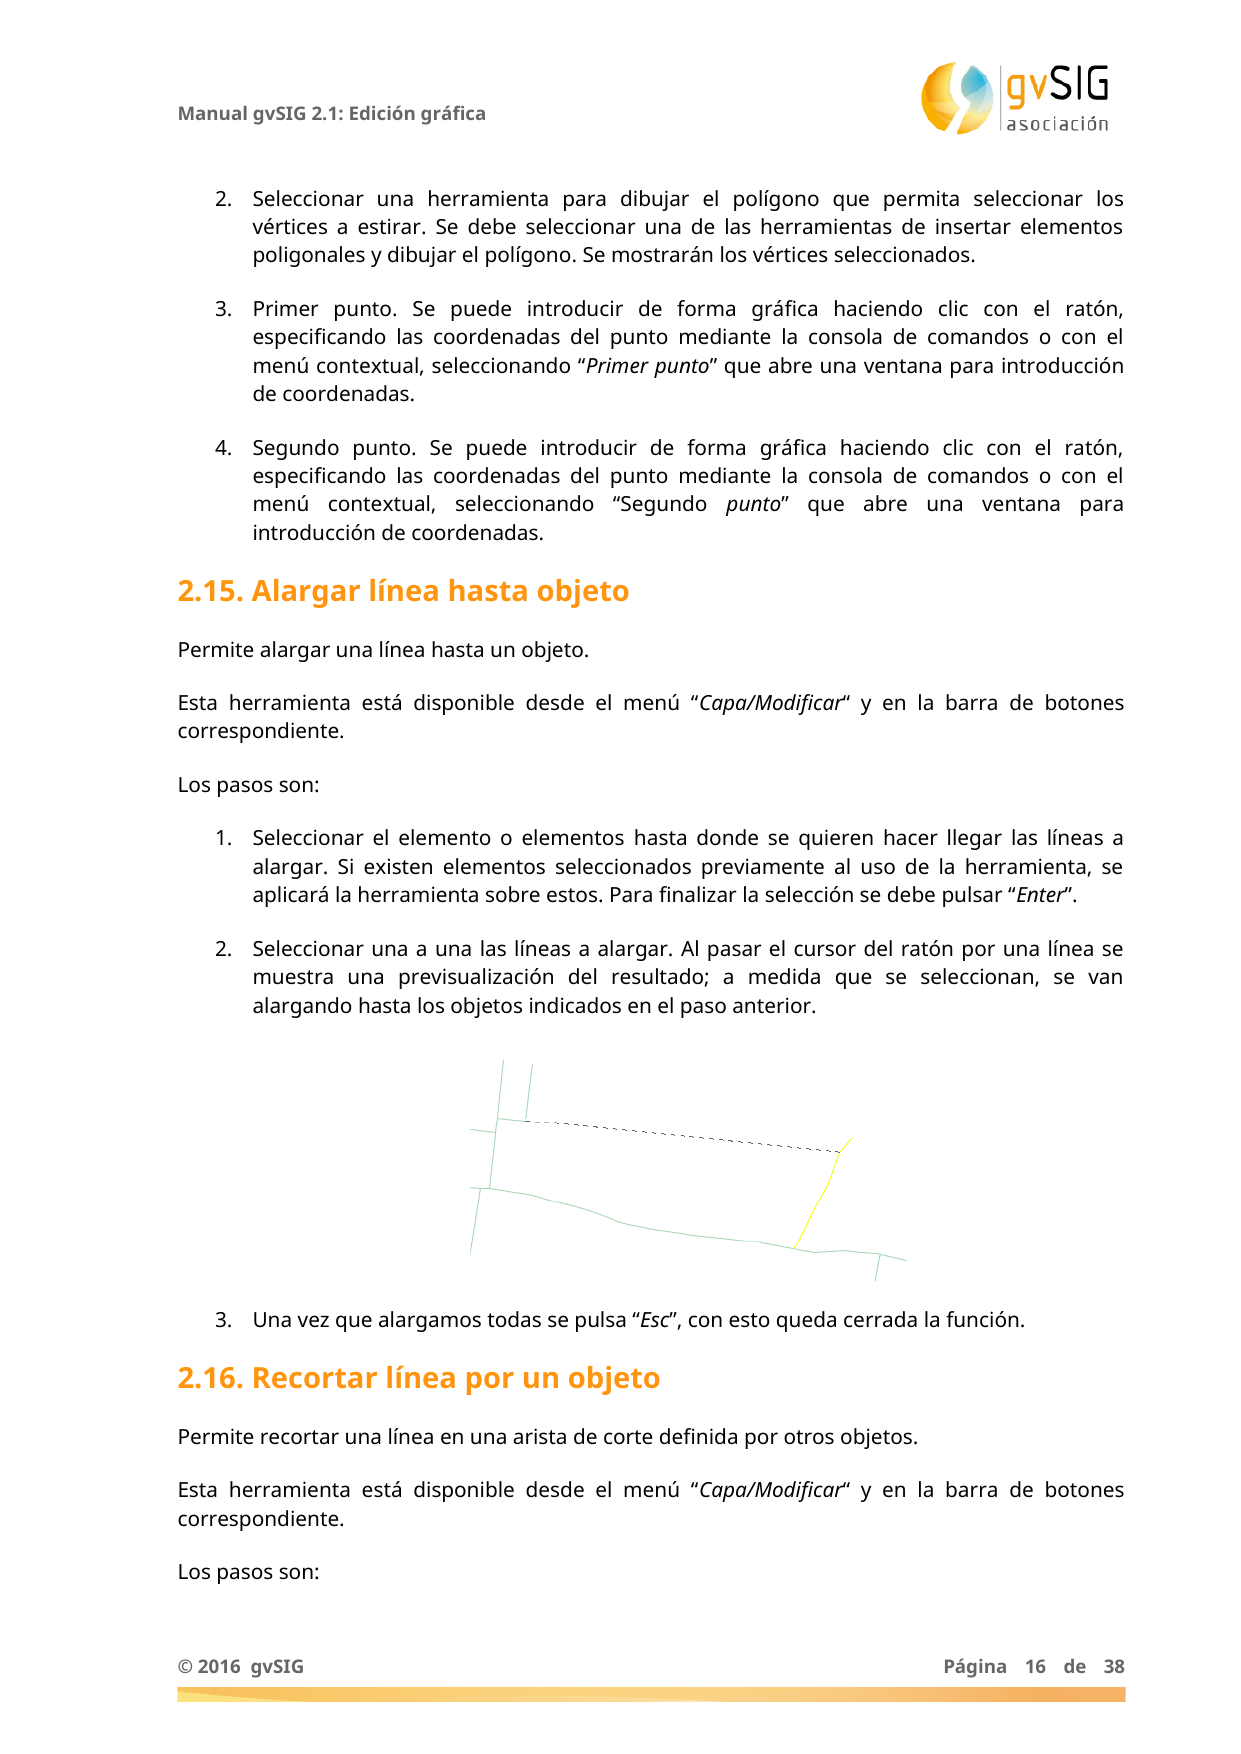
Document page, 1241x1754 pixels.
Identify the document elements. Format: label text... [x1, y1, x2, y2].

picture [902, 47, 1122, 148]
text Los pasos son: [177, 1557, 1125, 1586]
text Esta herramienta está disponible desde el menú “Capa/Modificar“ y en la barra de botones correspondiente. [177, 1476, 1125, 1532]
list Segundo punto. Se puede introducir de forma gráfica haciendo clic con el ratón, especificando las coordenadas del punto mediante la consola de comandos o con el menú contextual, seleccionando “Segundo punto” que abre una ventana para introducción de coordenadas. [215, 433, 1125, 546]
list Seleccionar el elemento o elementos hasta donde se quieren hacer llegar las líneas a alargar. Si existen elementos seleccionados previamente al uso de la herramienta, se aplicará la herramienta sobre estos. Para finalizar la selección se debe pulsar “Enter”. [215, 823, 1125, 909]
subtitle 2.15. Alargar línea hasta objeto [177, 570, 1125, 610]
text Esta herramienta está disponible desde el menú “Capa/Modificar“ y en la barra de botones correspondiente. [177, 688, 1125, 745]
list Seleccionar una a una las líneas a alargar. Al pasar el cursor del ratón por una línea se muestra una previsualización del resultado; a medida que se seleccionan, se van alargando hasta los objetos indicados en el paso anterior. [215, 934, 1125, 1019]
subtitle 2.16. Recortar línea por un objeto [177, 1357, 1125, 1397]
text Permite alargar una línea hasta un objeto. [177, 635, 1125, 663]
text Los pasos son: [177, 770, 1125, 798]
text Permite recortar una línea en una arista de corte definida por otros objetos. [177, 1422, 1125, 1451]
picture [177, 1687, 1126, 1702]
list Una vez que alargamos todas se pulsa “Esc”, con esto queda cerrada la función. [215, 1305, 1125, 1334]
picture [470, 1044, 907, 1281]
list Primer punto. Se puede introducir de forma gráfica haciendo clic con el ratón, especificando las coordenadas del punto mediante la consola de comandos o con el menú contextual, seleccionando “Primer punto” que abre una ventana para introducción de coordenadas. [215, 294, 1125, 408]
list Seleccionar una herramienta para dibujar el polígono que permita seleccionar los vértices a estirar. Se debe seleccionar una de las herramientas de insertar elementos poligonales y dibujar el polígono. Se mostrarán los vértices seleccionados. [215, 184, 1125, 269]
